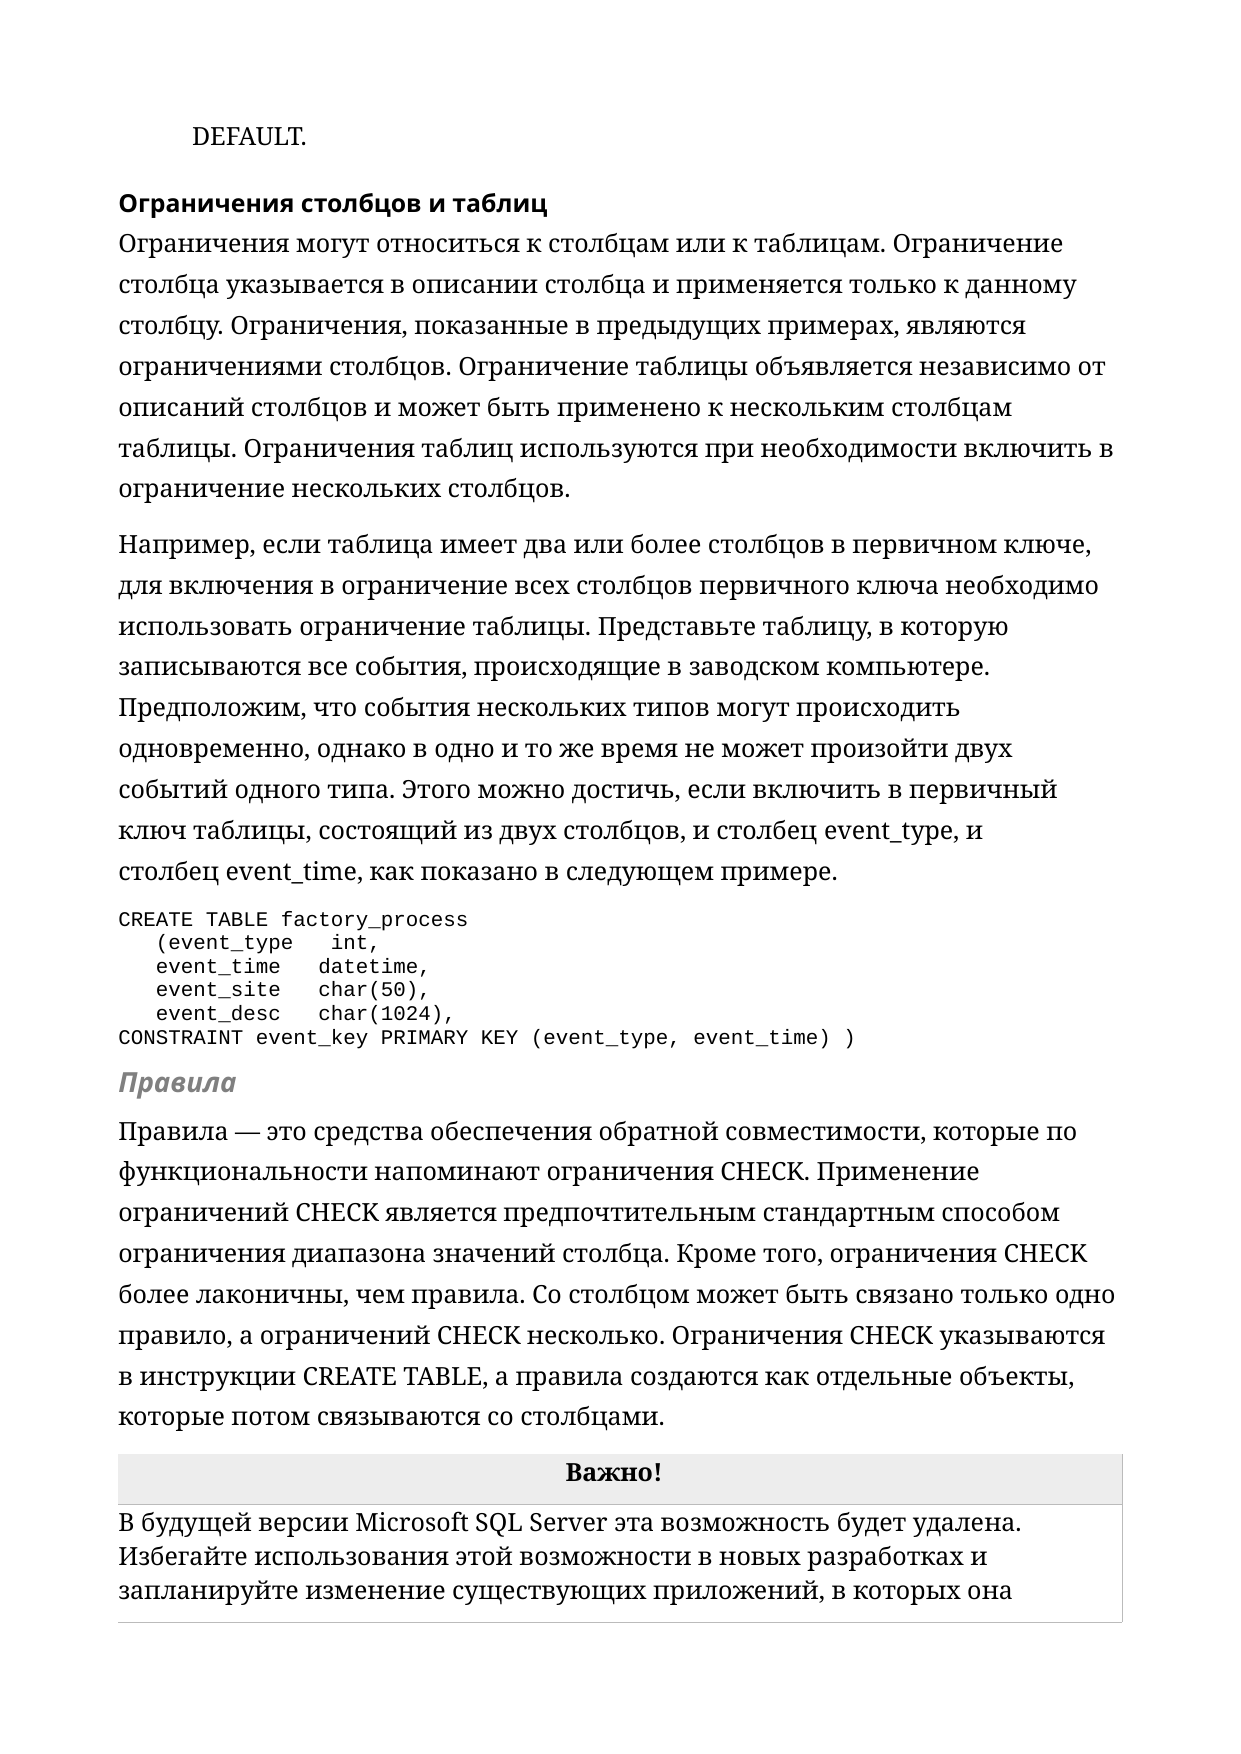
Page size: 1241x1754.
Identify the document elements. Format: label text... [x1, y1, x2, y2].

text CONSTRAINT event_key PRIMARY KEY (event_type, event_time) ) [118, 1027, 1122, 1050]
text CREATE TABLE factory_process [118, 908, 1122, 932]
text Например, если таблица имеет два или более столбцов в первичном ключе, для включения в ограничение всех столбцов первичного ключа необходимо использовать ограничение таблицы. Представьте таблицу, в которую записываются все события, происходящие в заводском компьютере. Предположим, что события нескольких типов могут происходить одновременно, однако в одно и то же время не может произойти двух событий одного типа. Этого можно достичь, если включить в первичный ключ таблицы, состоящий из двух столбцов, и столбец event_type, и столбец event_time, как показано в следующем примере. [118, 526, 1122, 887]
text event_site char(50), [118, 979, 1122, 1003]
table_cell В будущей версии Microsoft SQL Server эта возможность будет удалена. Избегайте использования этой возможности в новых разработках и запланируйте изменение существующих приложений, в которых она [118, 1505, 1122, 1622]
text Правила — это средства обеспечения обратной совместимости, которые по функциональности напоминают ограничения CHECK. Применение ограничений CHECK является предпочтительным стандартным способом ограничения диапазона значений столбца. Кроме того, ограничения CHECK более лаконичны, чем правила. Со столбцом может быть связано только одно правило, а ограничений CHECK несколько. Ограничения CHECK указываются в инструкции CREATE TABLE, а правила создаются как отдельные объекты, которые потом связываются со столбцами. [118, 1113, 1122, 1433]
text event_desc char(1024), [118, 1003, 1122, 1027]
text event_time datetime, [118, 956, 1122, 979]
subtitle Правила [118, 1063, 1122, 1101]
text Ограничения могут относиться к столбцам или к таблицам. Ограничение столбца указывается в описании столбца и применяется только к данному столбцу. Ограничения, показанные в предыдущих примерах, являются ограничениями столбцов. Ограничение таблицы объявляется независимо от описаний столбцов и может быть применено к нескольким столбцам таблицы. Ограничения таблиц используются при необходимости включить в ограничение нескольких столбцов. [118, 226, 1122, 505]
subtitle Ограничения столбцов и таблиц [118, 186, 1122, 220]
text (event_type int, [118, 932, 1122, 956]
list DEFAULT. [162, 118, 1122, 152]
table_header Важно! [118, 1454, 1122, 1504]
